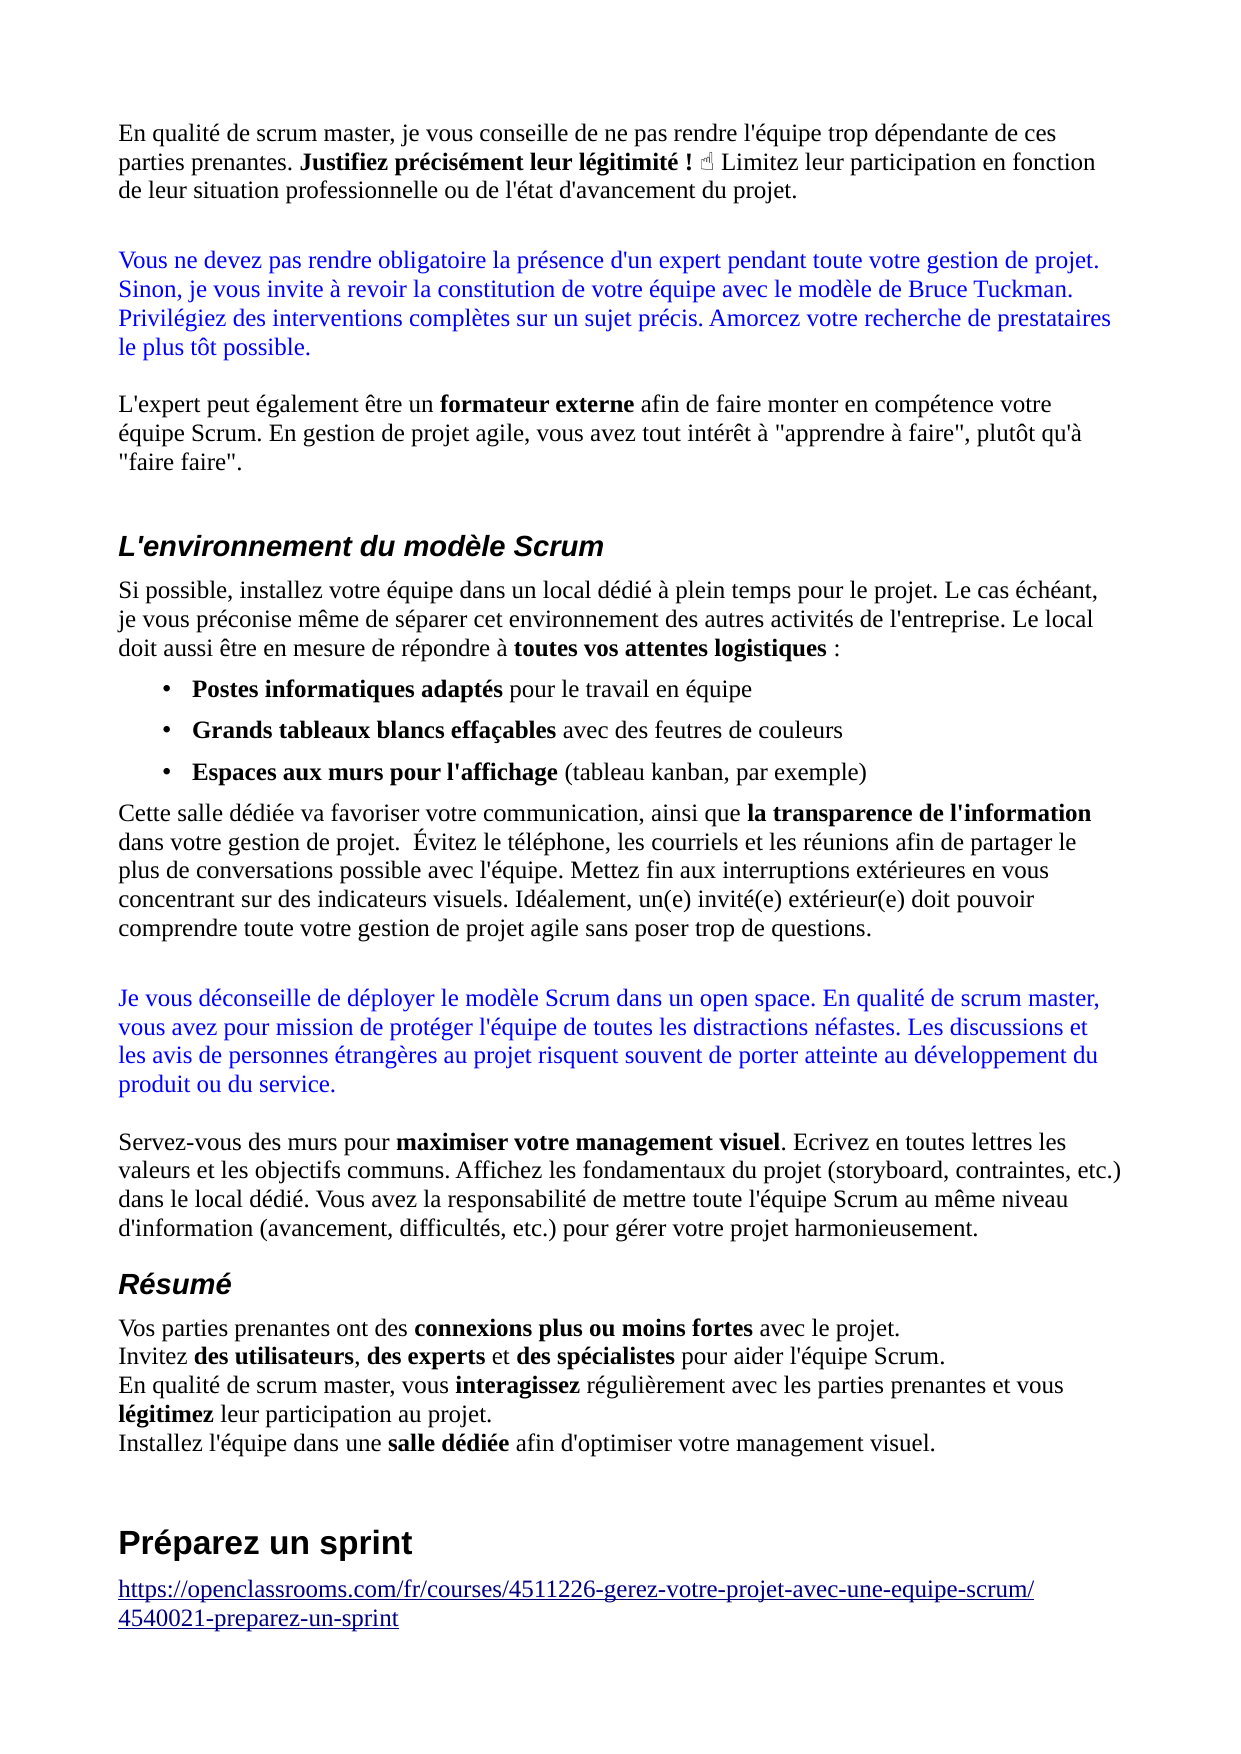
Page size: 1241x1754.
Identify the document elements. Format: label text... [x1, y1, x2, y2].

subtitle Résumé [118, 1267, 1122, 1300]
subtitle L'environnement du modèle Scrum [118, 529, 1122, 563]
text Je vous déconseille de déployer le modèle Scrum dans un open space. En qualité de scrum master, vous avez pour mission de protéger l'équipe de toutes les distractions néfastes. Les discussions et les avis de personnes étrangères au projet risquent souvent de porter atteinte au développement du produit ou du service. [118, 983, 1122, 1098]
text Privilégiez des interventions complètes sur un sujet précis. Amorcez votre recherche de prestataires le plus tôt possible. [118, 303, 1122, 361]
text Si possible, installez votre équipe dans un local dédié à plein temps pour le projet. Le cas échéant, je vous préconise même de séparer cet environnement des autres activités de l'entreprise. Le local doit aussi être en mesure de répondre à toutes vos attentes logistiques : [118, 575, 1122, 662]
text Cette salle dédiée va favoriser votre communication, ainsi que la transparence de l'information dans votre gestion de projet. Évitez le téléphone, les courriels et les réunions afin de partager le plus de conversations possible avec l'équipe. Mettez fin aux interruptions extérieures en vous concentrant sur des indicateurs visuels. Idéalement, un(e) invité(e) extérieur(e) doit pouvoir comprendre toute votre gestion de projet agile sans poser trop de questions. [118, 798, 1122, 942]
list Espaces aux murs pour l'affichage (tableau kanban, par exemple) [162, 757, 1122, 785]
subtitle Préparez un sprint [118, 1523, 1122, 1561]
text Vous ne devez pas rendre obligatoire la présence d'un expert pendant toute votre gestion de projet. Sinon, je vous invite à revoir la constitution de votre équipe avec le modèle de Bruce Tuckman. [118, 246, 1122, 303]
text En qualité de scrum master, je vous conseille de ne pas rendre l'équipe trop dépendante de ces parties prenantes. Justifiez précisément leur légitimité ! ☝ Limitez leur participation en fonction de leur situation professionnelle ou de l'état d'avancement du projet. [118, 118, 1122, 204]
list Grands tableaux blancs effaçables avec des feutres de couleurs [162, 715, 1122, 744]
text Servez-vous des murs pour maximiser votre management visuel. Ecrivez en toutes lettres les valeurs et les objectifs communs. Affichez les fondamentaux du projet (storyboard, contraintes, etc.) dans le local dédié. Vous avez la responsabilité de mettre toute l'équipe Scrum au même niveau d'information (avancement, difficultés, etc.) pour gérer votre projet harmonieusement. [118, 1127, 1122, 1242]
list Postes informatiques adaptés pour le travail en équipe [162, 674, 1122, 703]
text https://openclassrooms.com/fr/courses/4511226-gerez-votre-projet-avec-une-equipe-scrum/4540021-preparez-un-sprint [118, 1574, 1122, 1631]
text L'expert peut également être un formateur externe afin de faire monter en compétence votre équipe Scrum. En gestion de projet agile, vous avez tout intérêt à "apprendre à faire", plutôt qu'à "faire faire". [118, 389, 1122, 476]
text Vos parties prenantes ont des connexions plus ou moins fortes avec le projet. Invitez des utilisateurs, des experts et des spécialistes pour aider l'équipe Scrum. En qualité de scrum master, vous interagissez régulièrement avec les parties prenantes et vous légitimez leur participation au projet. Installez l'équipe dans une salle dédiée afin d'optimiser votre management visuel. [118, 1313, 1122, 1456]
